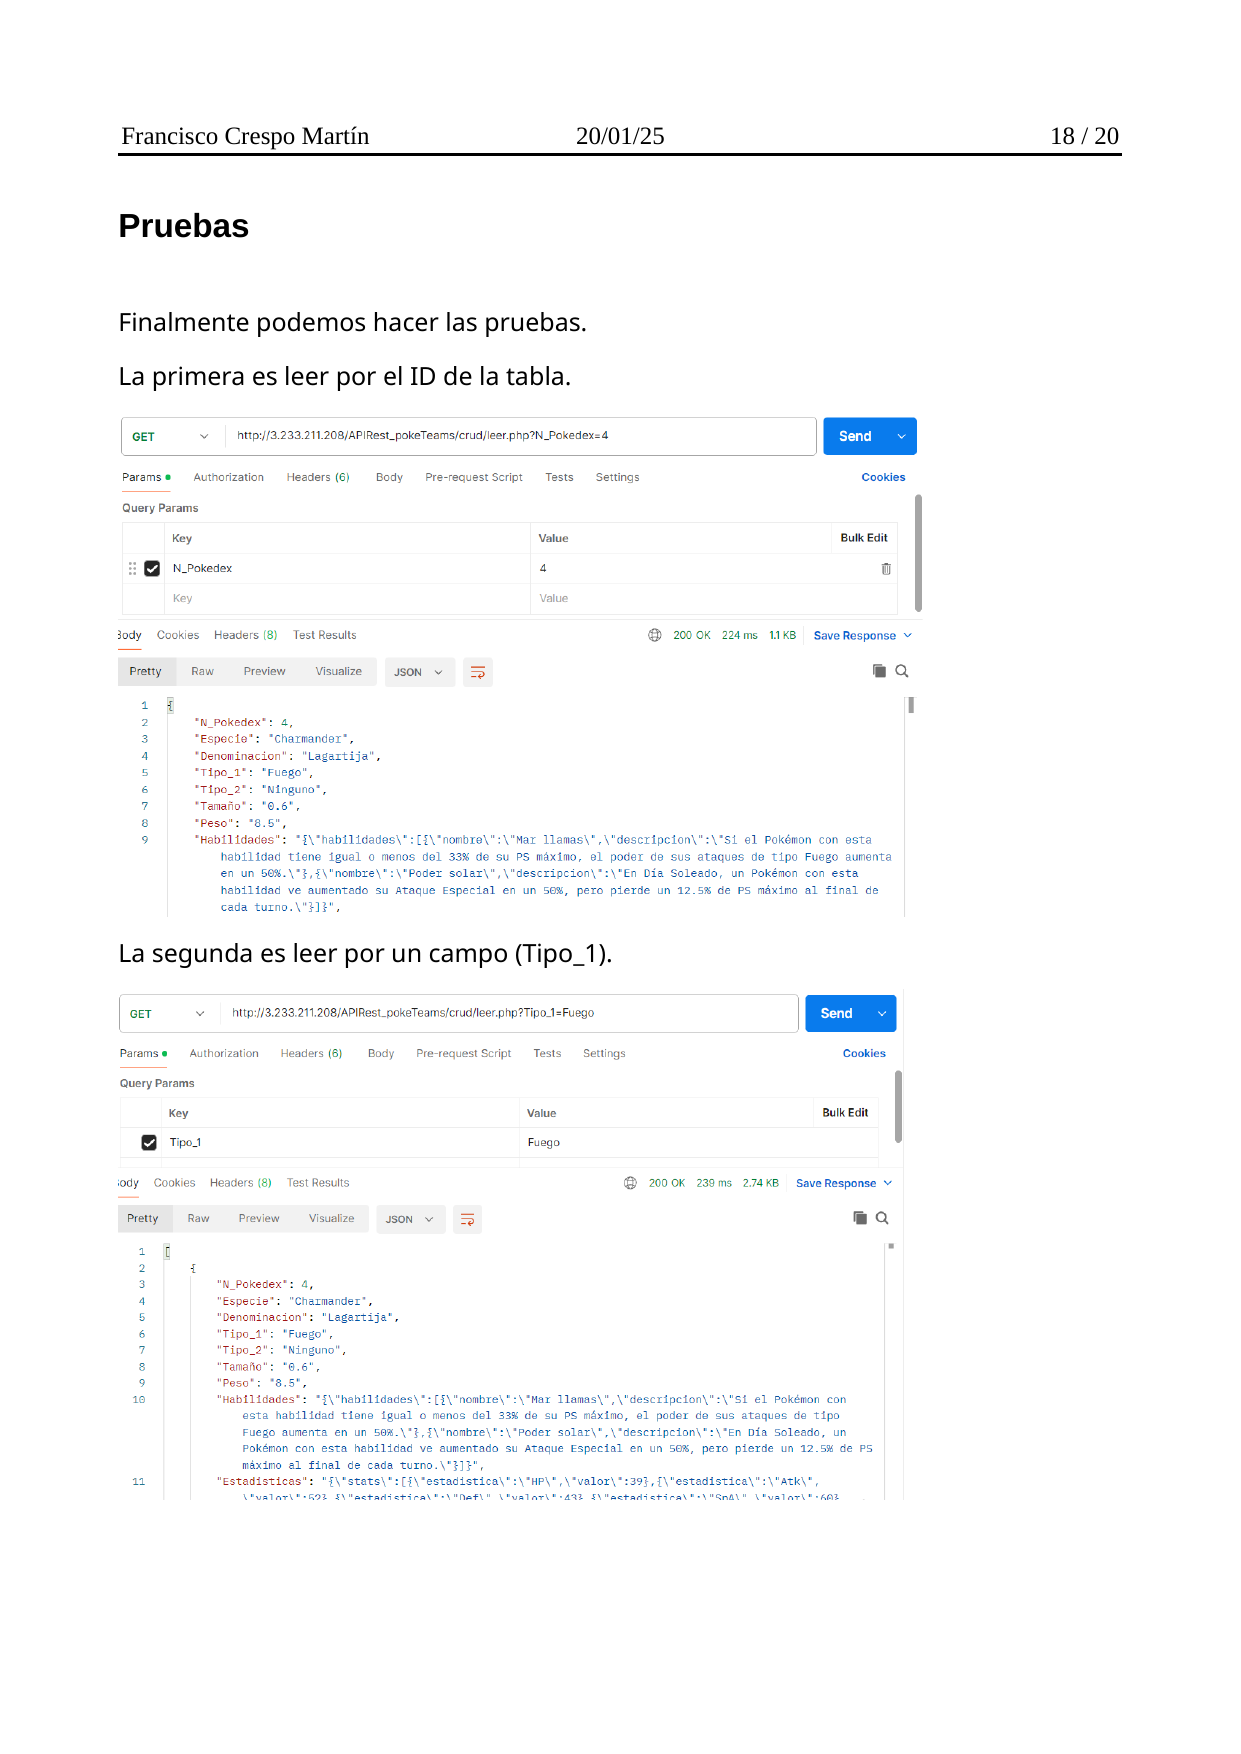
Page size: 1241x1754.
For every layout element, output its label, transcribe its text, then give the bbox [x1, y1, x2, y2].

text La primera es leer por el ID de la tabla. [118, 358, 1122, 392]
picture [118, 412, 923, 917]
text La segunda es leer por un campo (Tipo_1). [118, 936, 1122, 970]
text Finalmente podemos hacer las pruebas. [118, 305, 1122, 339]
subtitle Pruebas [118, 206, 1122, 244]
picture [118, 989, 905, 1500]
